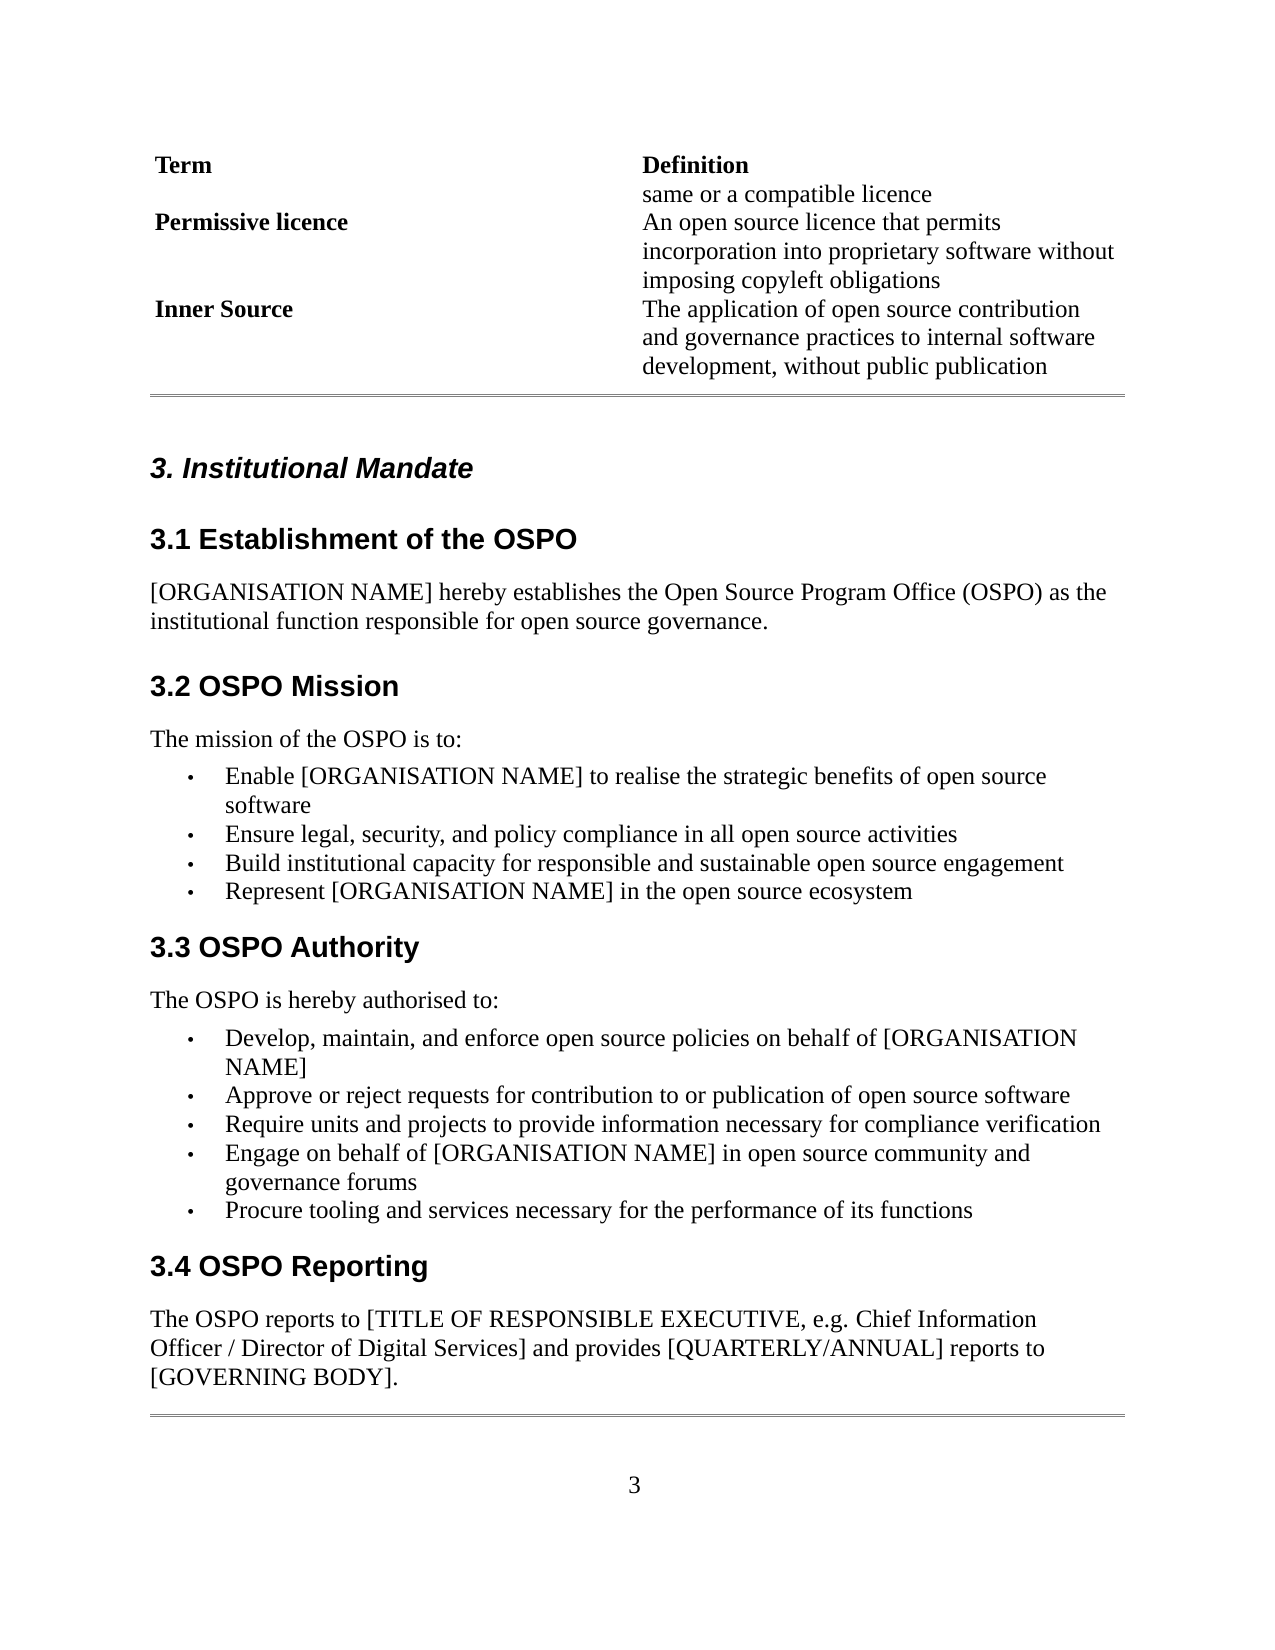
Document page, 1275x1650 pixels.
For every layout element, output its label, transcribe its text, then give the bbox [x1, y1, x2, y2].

subtitle 3.1 Establishment of the OSPO [150, 522, 1125, 556]
table_header Definition [638, 150, 1125, 179]
list Enable [ORGANISATION NAME] to realise the strategic benefits of open source software [187, 761, 1125, 819]
table_cell same or a compatible licence [638, 179, 1125, 207]
list Build institutional capacity for responsible and sustainable open source engagement [187, 848, 1125, 876]
list Approve or reject requests for contribution to or publication of open source software [187, 1080, 1125, 1109]
subtitle 3.4 OSPO Reporting [150, 1249, 1125, 1283]
table_cell The application of open source contribution and governance practices to internal software development, without public publication [638, 294, 1125, 380]
text The mission of the OSPO is to: [150, 724, 1125, 752]
table_header Term [150, 150, 637, 179]
list Require units and projects to provide information necessary for compliance verification [187, 1109, 1125, 1138]
list Engage on behalf of [ORGANISATION NAME] in open source community and governance forums [187, 1138, 1125, 1195]
table_cell Inner Source [150, 294, 637, 380]
text The OSPO is hereby authorised to: [150, 985, 1125, 1014]
subtitle 3. Institutional Mandate [150, 451, 1125, 485]
subtitle 3.2 OSPO Mission [150, 669, 1125, 702]
list Ensure legal, security, and policy compliance in all open source activities [187, 819, 1125, 848]
table_cell An open source licence that permits incorporation into proprietary software without imposing copyleft obligations [638, 208, 1125, 294]
text The OSPO reports to [TITLE OF RESPONSIBLE EXECUTIVE, e.g. Chief Information Officer / Director of Digital Services] and provides [QUARTERLY/ANNUAL] reports to [GOVERNING BODY]. [150, 1304, 1125, 1390]
list Develop, maintain, and enforce open source policies on behalf of [ORGANISATION NAME] [187, 1023, 1125, 1080]
table_cell [150, 179, 637, 207]
text [ORGANISATION NAME] hereby establishes the Open Source Program Office (OSPO) as the institutional function responsible for open source governance. [150, 577, 1125, 635]
list Procure tooling and services necessary for the performance of its functions [187, 1195, 1125, 1224]
table_cell Permissive licence [150, 208, 637, 294]
list Represent [ORGANISATION NAME] in the open source ecosystem [187, 876, 1125, 905]
subtitle 3.3 OSPO Authority [150, 930, 1125, 964]
